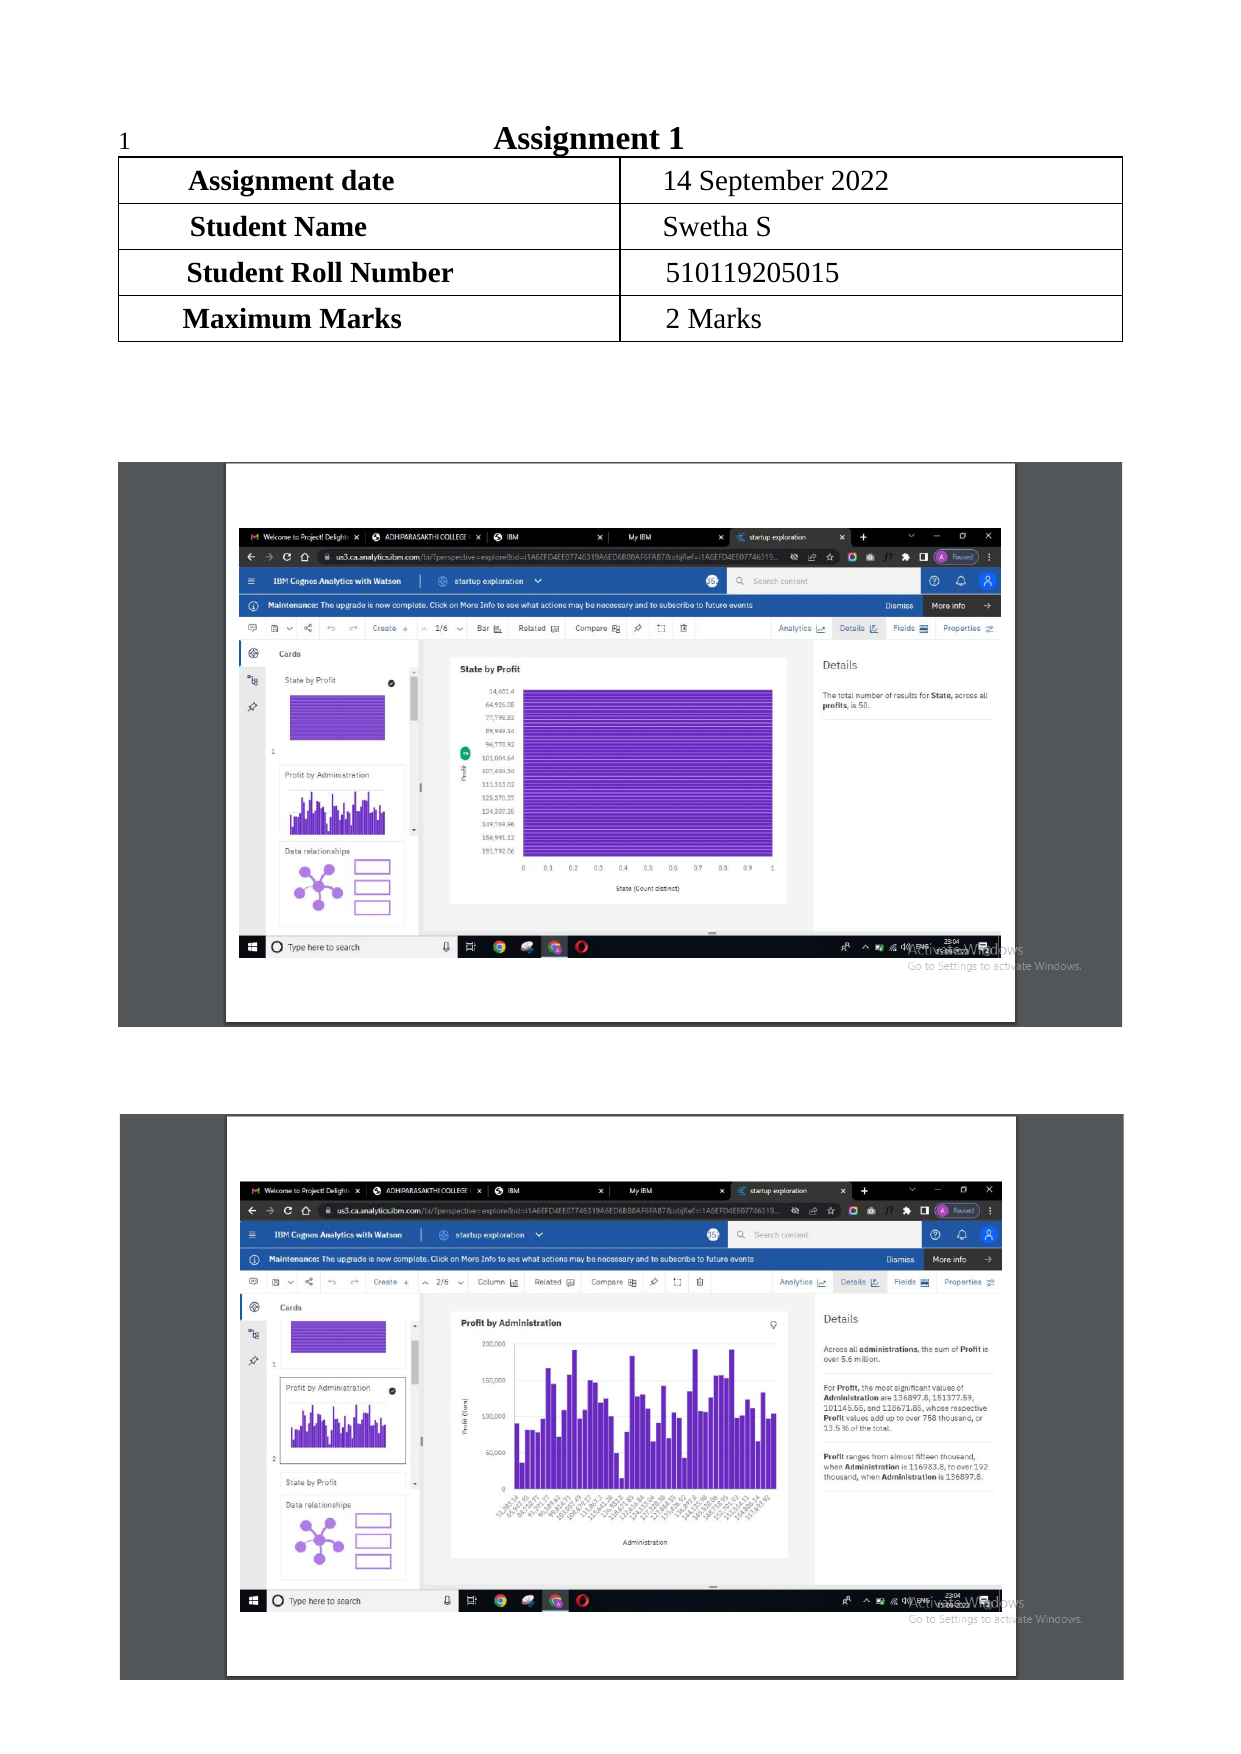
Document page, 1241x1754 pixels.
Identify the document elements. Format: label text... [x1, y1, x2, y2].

table_cell 2 Marks [621, 296, 1122, 341]
picture [118, 462, 1123, 1027]
text 1 Assignment 1 [118, 118, 1122, 156]
table_cell Student Name [119, 204, 619, 248]
table_header 14 September 2022 [621, 158, 1122, 202]
table_cell Swetha S [621, 204, 1122, 248]
picture [119, 1114, 1124, 1680]
table_cell Maximum Marks [119, 296, 619, 341]
table_cell Student Roll Number [119, 250, 619, 294]
table_header Assignment date [119, 158, 619, 202]
table_cell 510119205015 [621, 250, 1122, 294]
